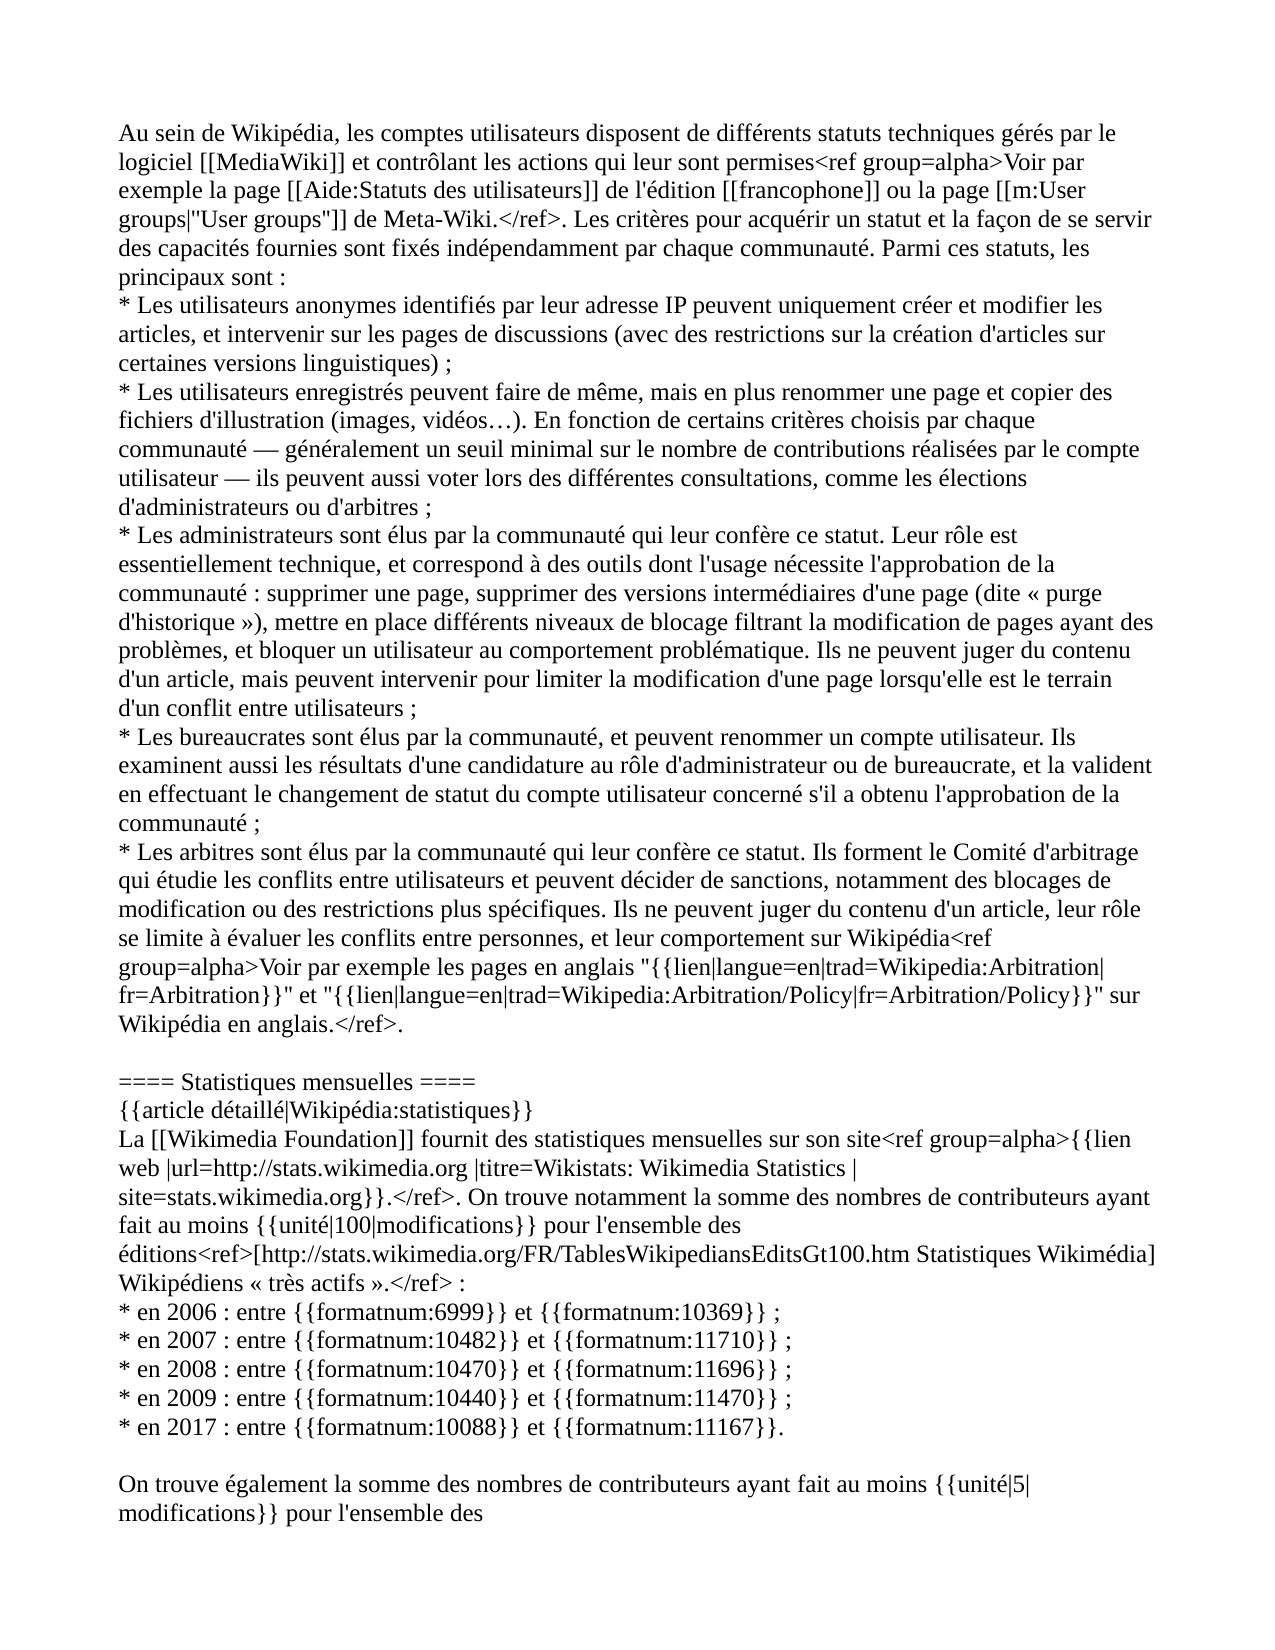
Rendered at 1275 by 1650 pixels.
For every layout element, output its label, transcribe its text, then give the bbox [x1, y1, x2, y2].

text * en 2017 : entre {{formatnum:10088}} et {{formatnum:11167}}. [118, 1412, 1157, 1441]
text On trouve également la somme des nombres de contributeurs ayant fait au moins {{unité|5|modifications}} pour l'ensemble des [118, 1469, 1157, 1527]
text * Les bureaucrates sont élus par la communauté, et peuvent renommer un compte utilisateur. Ils examinent aussi les résultats d'une candidature au rôle d'administrateur ou de bureaucrate, et la valident en effectuant le changement de statut du compte utilisateur concerné s'il a obtenu l'approbation de la communauté ; [118, 722, 1157, 837]
text Au sein de Wikipédia, les comptes utilisateurs disposent de différents statuts techniques gérés par le logiciel [[MediaWiki]] et contrôlant les actions qui leur sont permises<ref group=alpha>Voir par exemple la page [[Aide:Statuts des utilisateurs]] de l'édition [[francophone]] ou la page [[m:User groups|''User groups'']] de Meta-Wiki.</ref>. Les critères pour acquérir un statut et la façon de se servir des capacités fournies sont fixés indépendamment par chaque communauté. Parmi ces statuts, les principaux sont : [118, 118, 1157, 291]
text * en 2006 : entre {{formatnum:6999}} et {{formatnum:10369}} ; [118, 1297, 1157, 1326]
text La [[Wikimedia Foundation]] fournit des statistiques mensuelles sur son site<ref group=alpha>{{lien web |url=http://stats.wikimedia.org |titre=Wikistats: Wikimedia Statistics |site=stats.wikimedia.org}}.</ref>. On trouve notamment la somme des nombres de contributeurs ayant fait au moins {{unité|100|modifications}} pour l'ensemble des éditions<ref>[http://stats.wikimedia.org/FR/TablesWikipediansEditsGt100.htm Statistiques Wikimédia] Wikipédiens « très actifs ».</ref> : [118, 1124, 1157, 1297]
text ==== Statistiques mensuelles ==== [118, 1067, 1157, 1096]
text * Les utilisateurs anonymes identifiés par leur adresse IP peuvent uniquement créer et modifier les articles, et intervenir sur les pages de discussions (avec des restrictions sur la création d'articles sur certaines versions linguistiques) ; [118, 291, 1157, 377]
text * en 2007 : entre {{formatnum:10482}} et {{formatnum:11710}} ; [118, 1326, 1157, 1354]
text {{article détaillé|Wikipédia:statistiques}} [118, 1096, 1157, 1124]
text * en 2008 : entre {{formatnum:10470}} et {{formatnum:11696}} ; [118, 1354, 1157, 1383]
text * Les administrateurs sont élus par la communauté qui leur confère ce statut. Leur rôle est essentiellement technique, et correspond à des outils dont l'usage nécessite l'approbation de la communauté : supprimer une page, supprimer des versions intermédiaires d'une page (dite « purge d'historique »), mettre en place différents niveaux de blocage filtrant la modification de pages ayant des problèmes, et bloquer un utilisateur au comportement problématique. Ils ne peuvent juger du contenu d'un article, mais peuvent intervenir pour limiter la modification d'une page lorsqu'elle est le terrain d'un conflit entre utilisateurs ; [118, 521, 1157, 722]
text * Les utilisateurs enregistrés peuvent faire de même, mais en plus renommer une page et copier des fichiers d'illustration (images, vidéos…). En fonction de certains critères choisis par chaque communauté — généralement un seuil minimal sur le nombre de contributions réalisées par le compte utilisateur — ils peuvent aussi voter lors des différentes consultations, comme les élections d'administrateurs ou d'arbitres ; [118, 377, 1157, 521]
text * en 2009 : entre {{formatnum:10440}} et {{formatnum:11470}} ; [118, 1383, 1157, 1412]
text * Les arbitres sont élus par la communauté qui leur confère ce statut. Ils forment le Comité d'arbitrage qui étudie les conflits entre utilisateurs et peuvent décider de sanctions, notamment des blocages de modification ou des restrictions plus spécifiques. Ils ne peuvent juger du contenu d'un article, leur rôle se limite à évaluer les conflits entre personnes, et leur comportement sur Wikipédia<ref group=alpha>Voir par exemple les pages en anglais ''{{lien|langue=en|trad=Wikipedia:Arbitration|fr=Arbitration}}'' et ''{{lien|langue=en|trad=Wikipedia:Arbitration/Policy|fr=Arbitration/Policy}}'' sur Wikipédia en anglais.</ref>. [118, 837, 1157, 1038]
